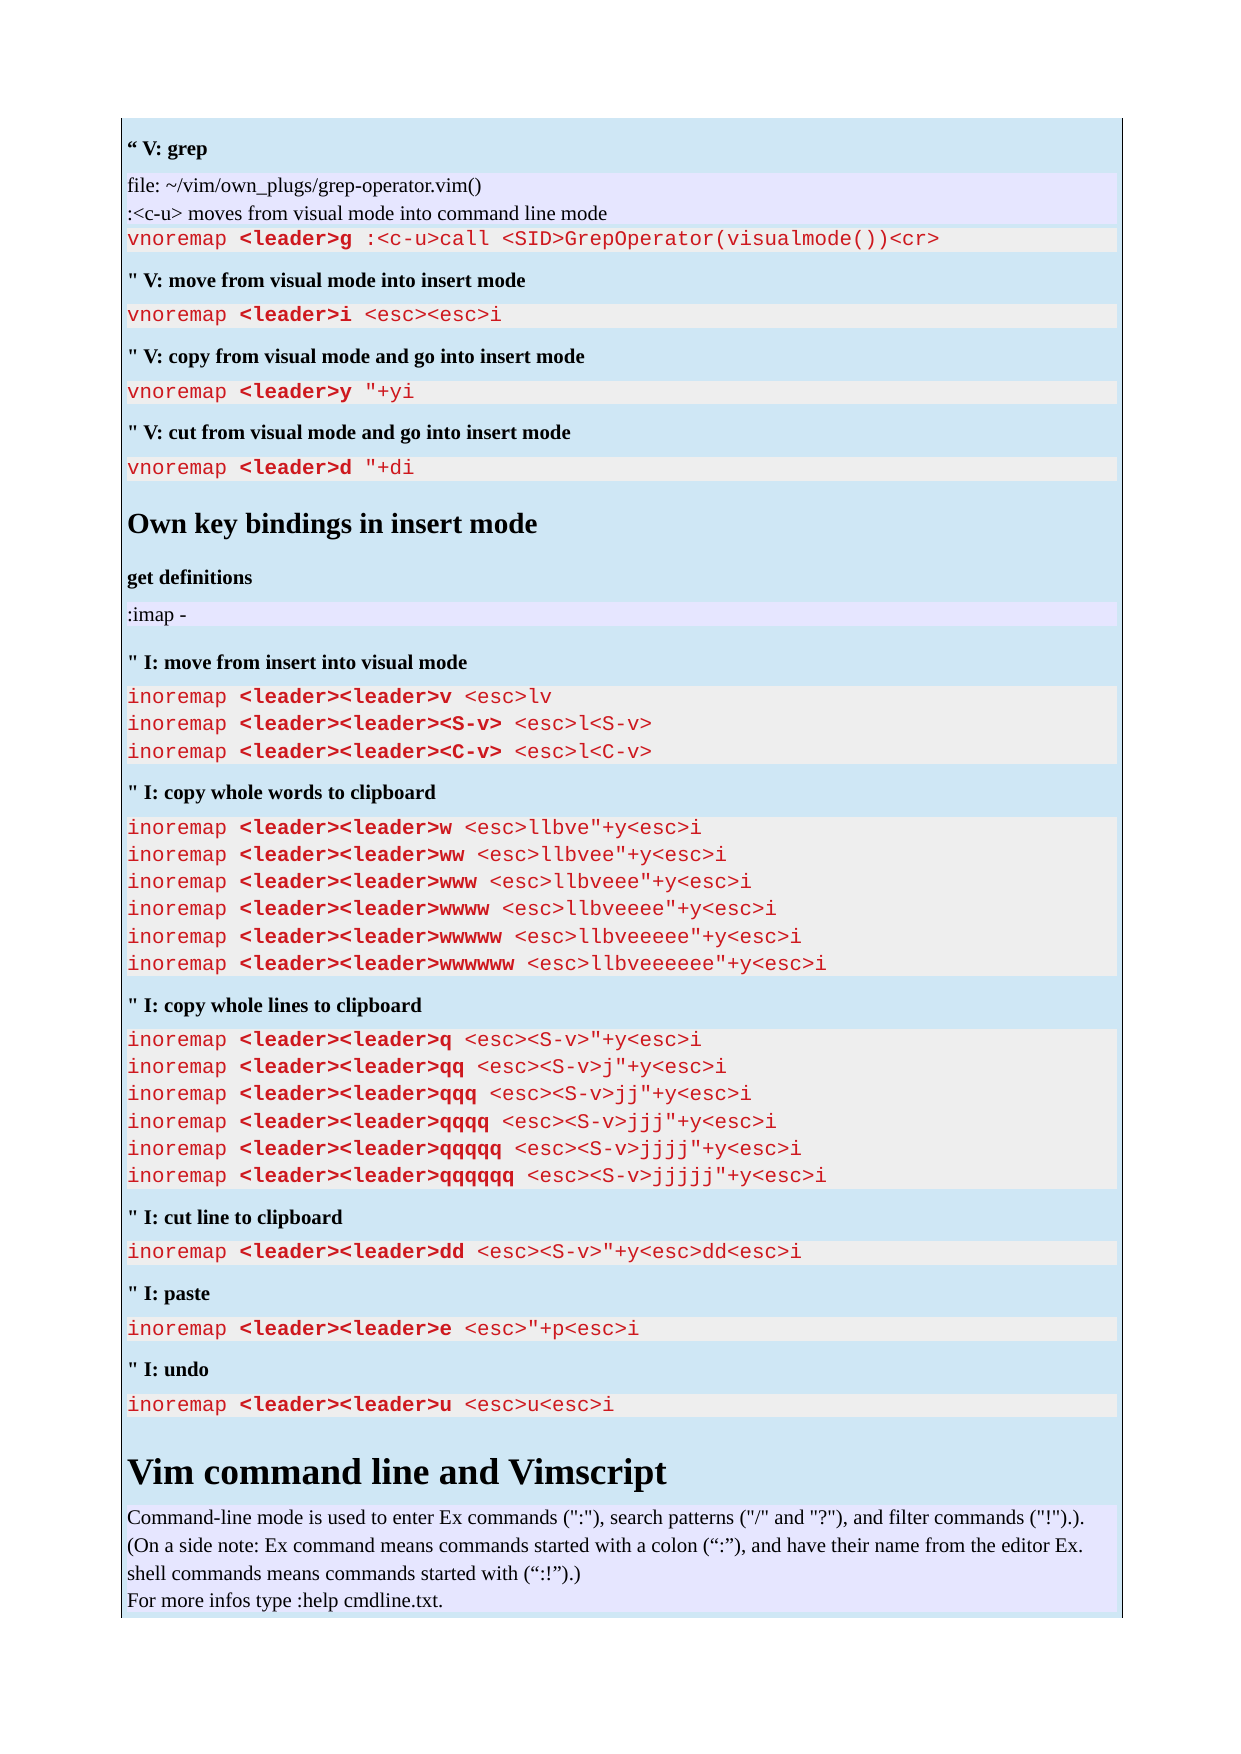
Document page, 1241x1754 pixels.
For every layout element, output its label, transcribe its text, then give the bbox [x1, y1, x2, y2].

table_cell " I: move from insert into visual mode inoremap <leader><leader>v <esc>lv inoremap <leader><leader><S-v> <esc>l<S-v> inoremap <leader><leader><C-v> <esc>l<C-v> " I: copy whole words to clipboard inoremap <leader><leader>w <esc>llbve"+y<esc>i inoremap <leader><leader>ww <esc>llbvee"+y<esc>i inoremap <leader><leader>www <esc>llbveee"+y<esc>i inoremap <leader><leader>wwww <esc>llbveeee"+y<esc>i inoremap <leader><leader>wwwww <esc>llbveeeee"+y<esc>i inoremap <leader><leader>wwwwww <esc>llbveeeeee"+y<esc>i " I: copy whole lines to clipboard inoremap <leader><leader>q <esc><S-v>"+y<esc>i inoremap <leader><leader>qq <esc><S-v>j"+y<esc>i inoremap <leader><leader>qqq <esc><S-v>jj"+y<esc>i inoremap <leader><leader>qqqq <esc><S-v>jjj"+y<esc>i inoremap <leader><leader>qqqqq <esc><S-v>jjjj"+y<esc>i inoremap <leader><leader>qqqqqq <esc><S-v>jjjjj"+y<esc>i " I: cut line to clipboard inoremap <leader><leader>dd <esc><S-v>"+y<esc>dd<esc>i " I: paste inoremap <leader><leader>e <esc>"+p<esc>i " I: undo inoremap <leader><leader>u <esc>u<esc>i [122, 631, 1122, 1423]
table_cell “ V: grep file: ~/vim/own_plugs/grep-operator.vim() :<c-u> moves from visual mode into command line mode vnoremap <leader>g :<c-u>call <SID>GrepOperator(visualmode())<cr> " V: move from visual mode into insert mode vnoremap <leader>i <esc><esc>i " V: copy from visual mode and go into insert mode vnoremap <leader>y "+yi " V: cut from visual mode and go into insert mode vnoremap <leader>d "+di [122, 118, 1122, 486]
table_cell Vim command line and Vimscript Command-line mode is used to enter Ex commands (":"), search patterns ("/" and "?"), and filter commands ("!").). (On a side note: Ex command means commands started with a colon (“:”), and have their name from the editor Ex. shell commands means commands started with (“:!”).) For more infos type :help cmdline.txt. [122, 1423, 1122, 1618]
table_cell Own key bindings in insert mode get definitions :imap - [122, 486, 1122, 631]
